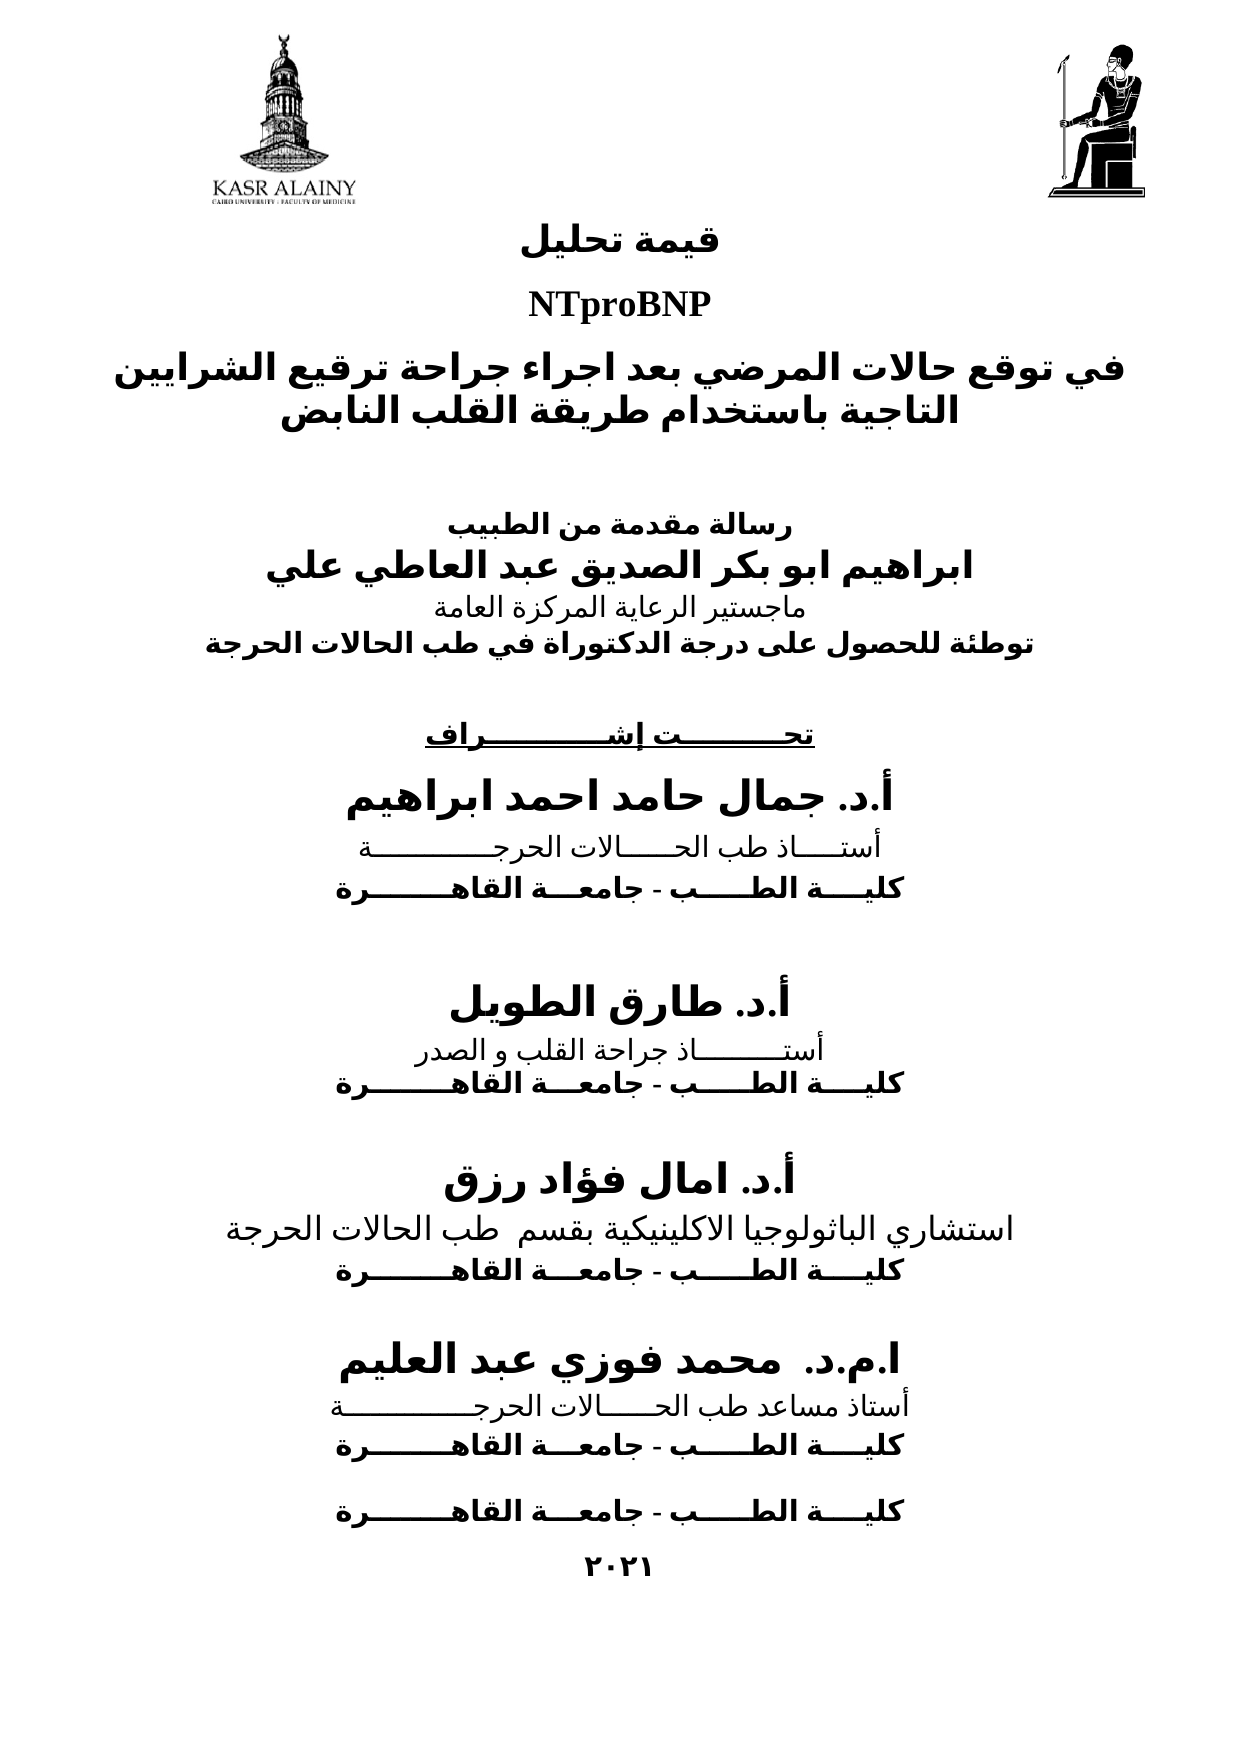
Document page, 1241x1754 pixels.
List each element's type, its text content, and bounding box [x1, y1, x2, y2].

text NTproBNP [109, 282, 1131, 325]
text رسالة مقدمة من الطبيب [109, 507, 1131, 541]
text كليــــة الطـــــب - جامعـــة القاهــــــــرة [109, 1428, 1131, 1461]
text أستـــــاذ طب الحــــــالات الحرجــــــــــــــة [109, 830, 1131, 863]
text ابراهيم ابو بكر الصديق عبد العاطي علي [109, 544, 1131, 587]
text كليــــة الطـــــب - جامعـــة القاهــــــــرة [109, 1494, 1131, 1528]
text أستــــــــــاذ جراحة القلب و الصدر [109, 1033, 1131, 1066]
picture [1034, 41, 1152, 208]
text أستاذ مساعد طب الحــــــالات الحرجـــــــــــــــة [109, 1389, 1131, 1423]
text قيمة تحليل [109, 218, 1131, 261]
text توطئة للحصول على درجة الدكتوراة في طب الحالات الحرجة [109, 626, 1131, 660]
text أ.د. جمال حامد احمد ابراهيم [109, 772, 1131, 820]
text كليــــة الطـــــب - جامعـــة القاهــــــــرة [109, 1066, 1131, 1100]
text ماجستير الرعاية المركزة العامة [109, 590, 1131, 623]
text ا.م.د. محمد فوزي عبد العليم [109, 1334, 1131, 1382]
picture [209, 27, 361, 208]
text تحــــــــــت إشــــــــــــراف [109, 717, 1131, 751]
text كليــــة الطـــــب - جامعـــة القاهــــــــرة [109, 1253, 1131, 1287]
text أ.د. طارق الطويل [109, 978, 1131, 1026]
text استشاري الباثولوجيا الاكلينيكية بقسم طب الحالات الحرجة [109, 1209, 1131, 1248]
text كليــــة الطـــــب - جامعـــة القاهــــــــرة [109, 871, 1131, 905]
text في توقع حالات المرضي بعد اجراء جراحة ترقيع الشرايين التاجية باستخدام طريقة القلب النابض [109, 346, 1131, 432]
text ٢٠٢١ [109, 1549, 1131, 1582]
text أ.د. امال فؤاد رزق [109, 1154, 1131, 1202]
